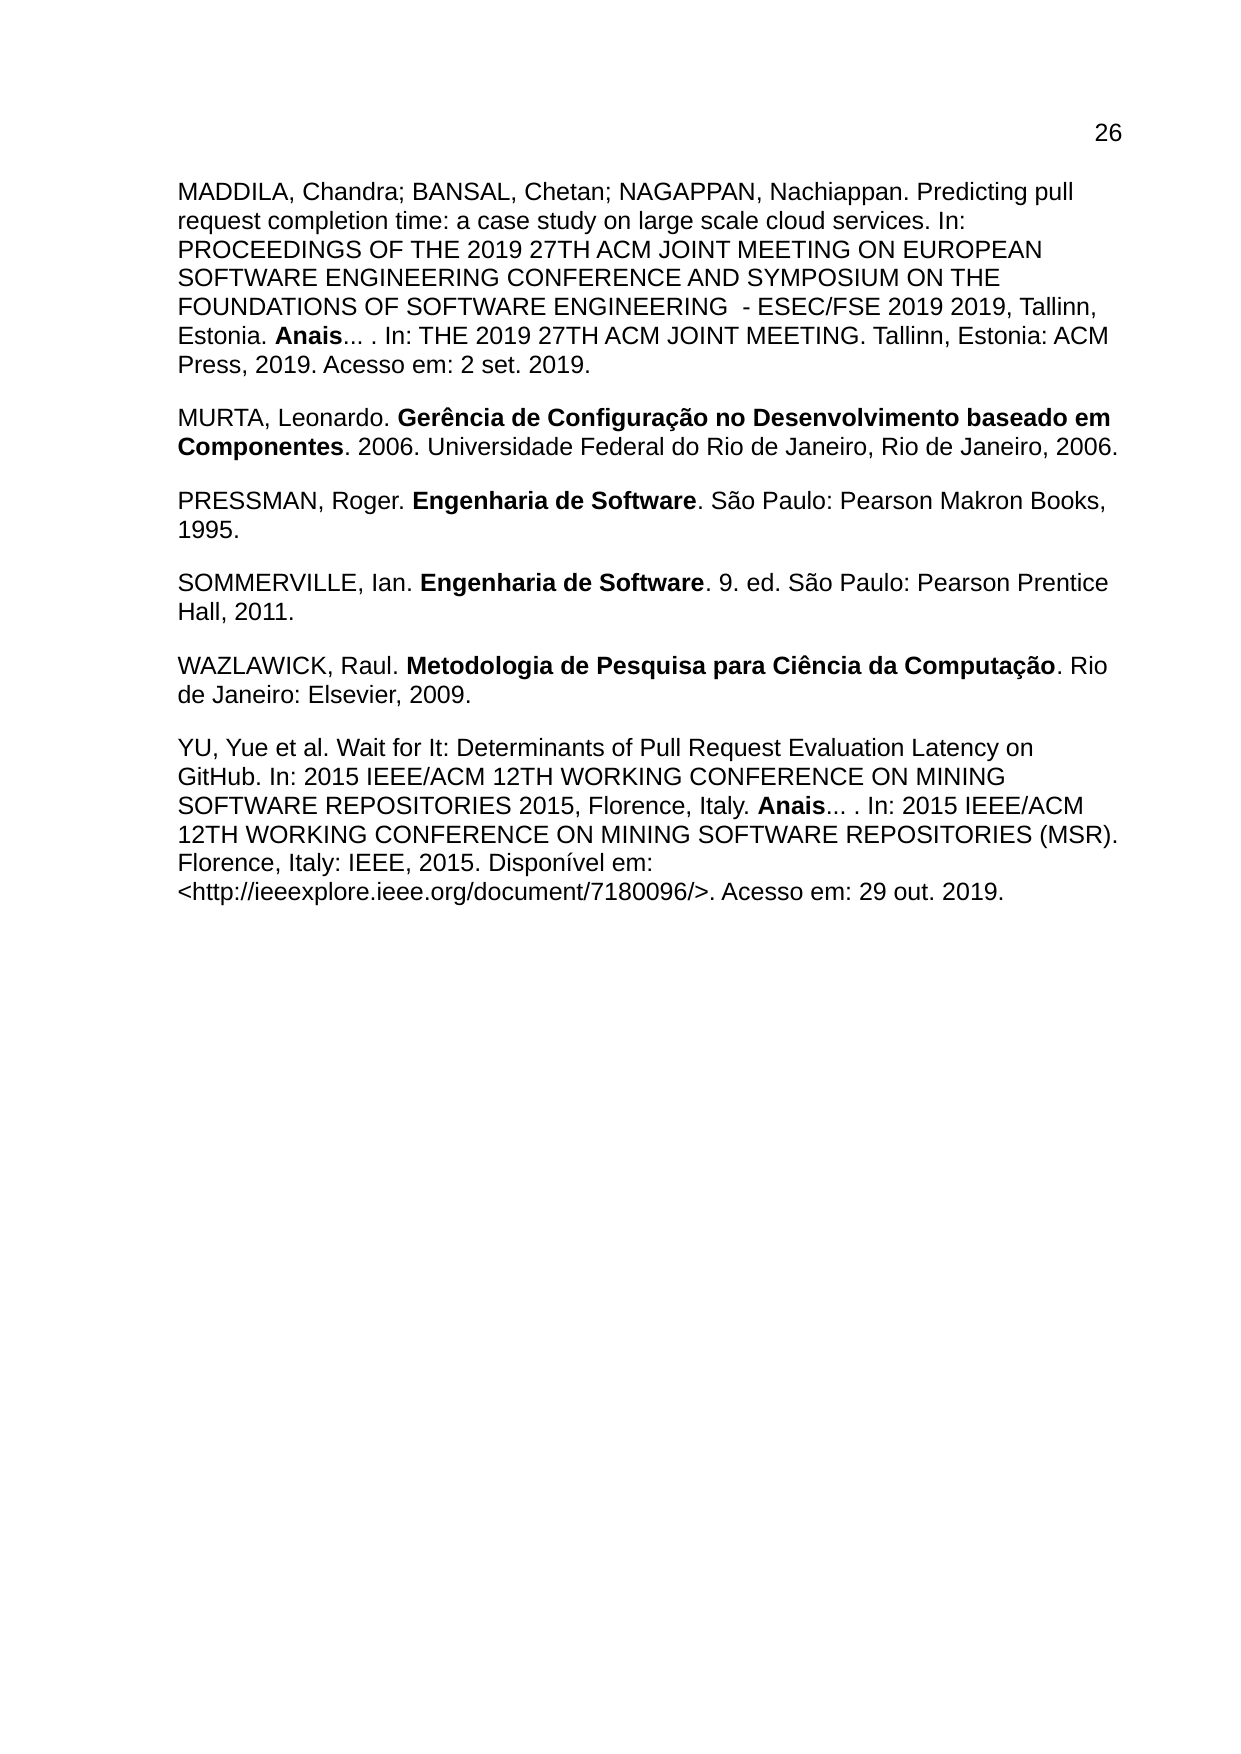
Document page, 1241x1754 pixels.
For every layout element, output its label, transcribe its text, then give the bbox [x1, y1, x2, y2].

text MADDILA, Chandra; BANSAL, Chetan; NAGAPPAN, Nachiappan. Predicting pull request completion time: a case study on large scale cloud services. In: PROCEEDINGS OF THE 2019 27TH ACM JOINT MEETING ON EUROPEAN SOFTWARE ENGINEERING CONFERENCE AND SYMPOSIUM ON THE FOUNDATIONS OF SOFTWARE ENGINEERING - ESEC/FSE 2019 2019, Tallinn, Estonia. Anais... . In: THE 2019 27TH ACM JOINT MEETING. Tallinn, Estonia: ACM Press, 2019. Acesso em: 2 set. 2019. [177, 177, 1122, 378]
text YU, Yue et al. Wait for It: Determinants of Pull Request Evaluation Latency on GitHub. In: 2015 IEEE/ACM 12TH WORKING CONFERENCE ON MINING SOFTWARE REPOSITORIES 2015, Florence, Italy. Anais... . In: 2015 IEEE/ACM 12TH WORKING CONFERENCE ON MINING SOFTWARE REPOSITORIES (MSR). Florence, Italy: IEEE, 2015. Disponível em: <http://ieeexplore.ieee.org/document/7180096/>. Acesso em: 29 out. 2019. [177, 733, 1122, 906]
text SOMMERVILLE, Ian. Engenharia de Software. 9. ed. São Paulo: Pearson Prentice Hall, 2011. [177, 568, 1122, 626]
text PRESSMAN, Roger. Engenharia de Software. São Paulo: Pearson Makron Books, 1995. [177, 486, 1122, 543]
text WAZLAWICK, Raul. Metodologia de Pesquisa para Ciência da Computação. Rio de Janeiro: Elsevier, 2009. [177, 651, 1122, 708]
text MURTA, Leonardo. Gerência de Conﬁguração no Desenvolvimento baseado em Componentes. 2006. Universidade Federal do Rio de Janeiro, Rio de Janeiro, 2006. [177, 403, 1122, 461]
